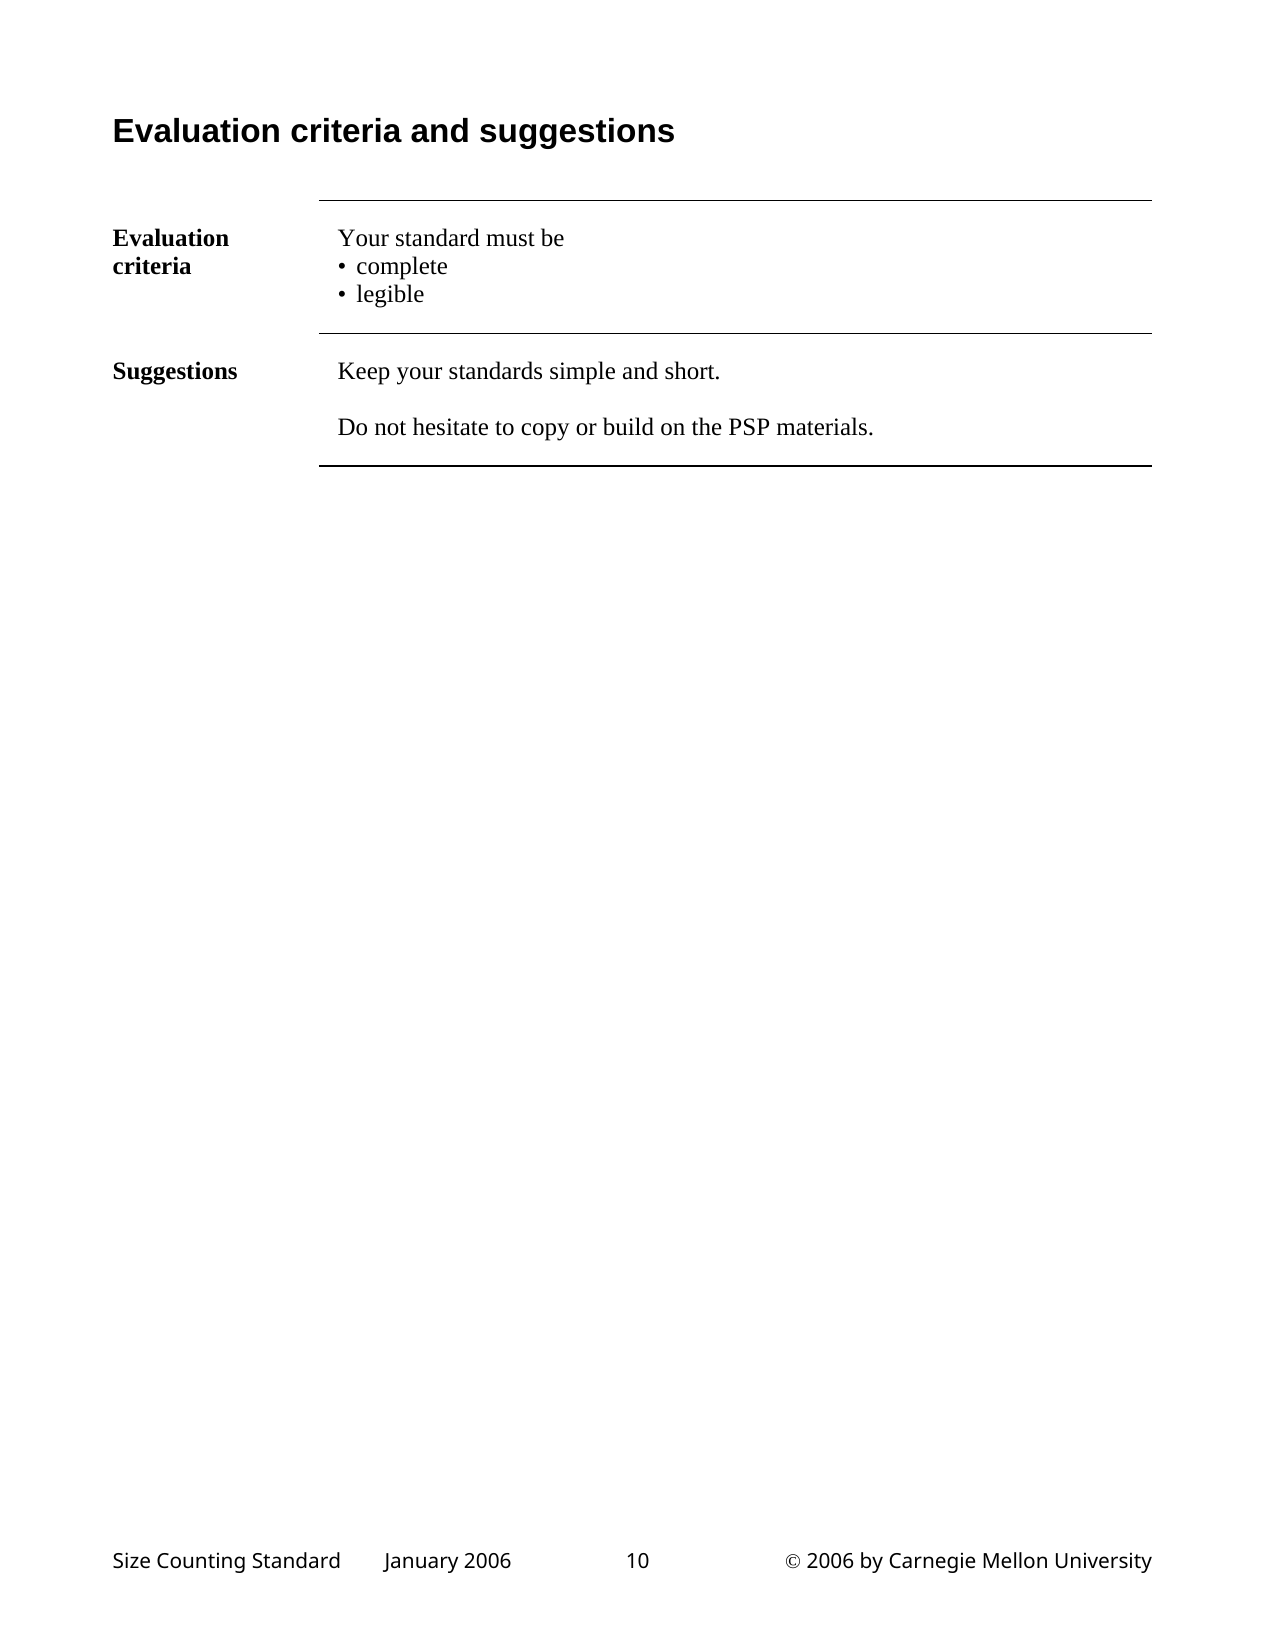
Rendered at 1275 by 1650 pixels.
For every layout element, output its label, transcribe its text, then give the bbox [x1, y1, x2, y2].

subtitle Evaluation criteria and suggestions [112, 112, 1275, 150]
table_header Suggestions [94, 357, 319, 440]
table_header Keep your standards simple and short. Do not hesitate to copy or build on the PSP materials. [319, 357, 1153, 440]
table_header Evaluation criteria [94, 225, 319, 308]
table_header Your standard must be • complete • legible [319, 225, 1153, 308]
